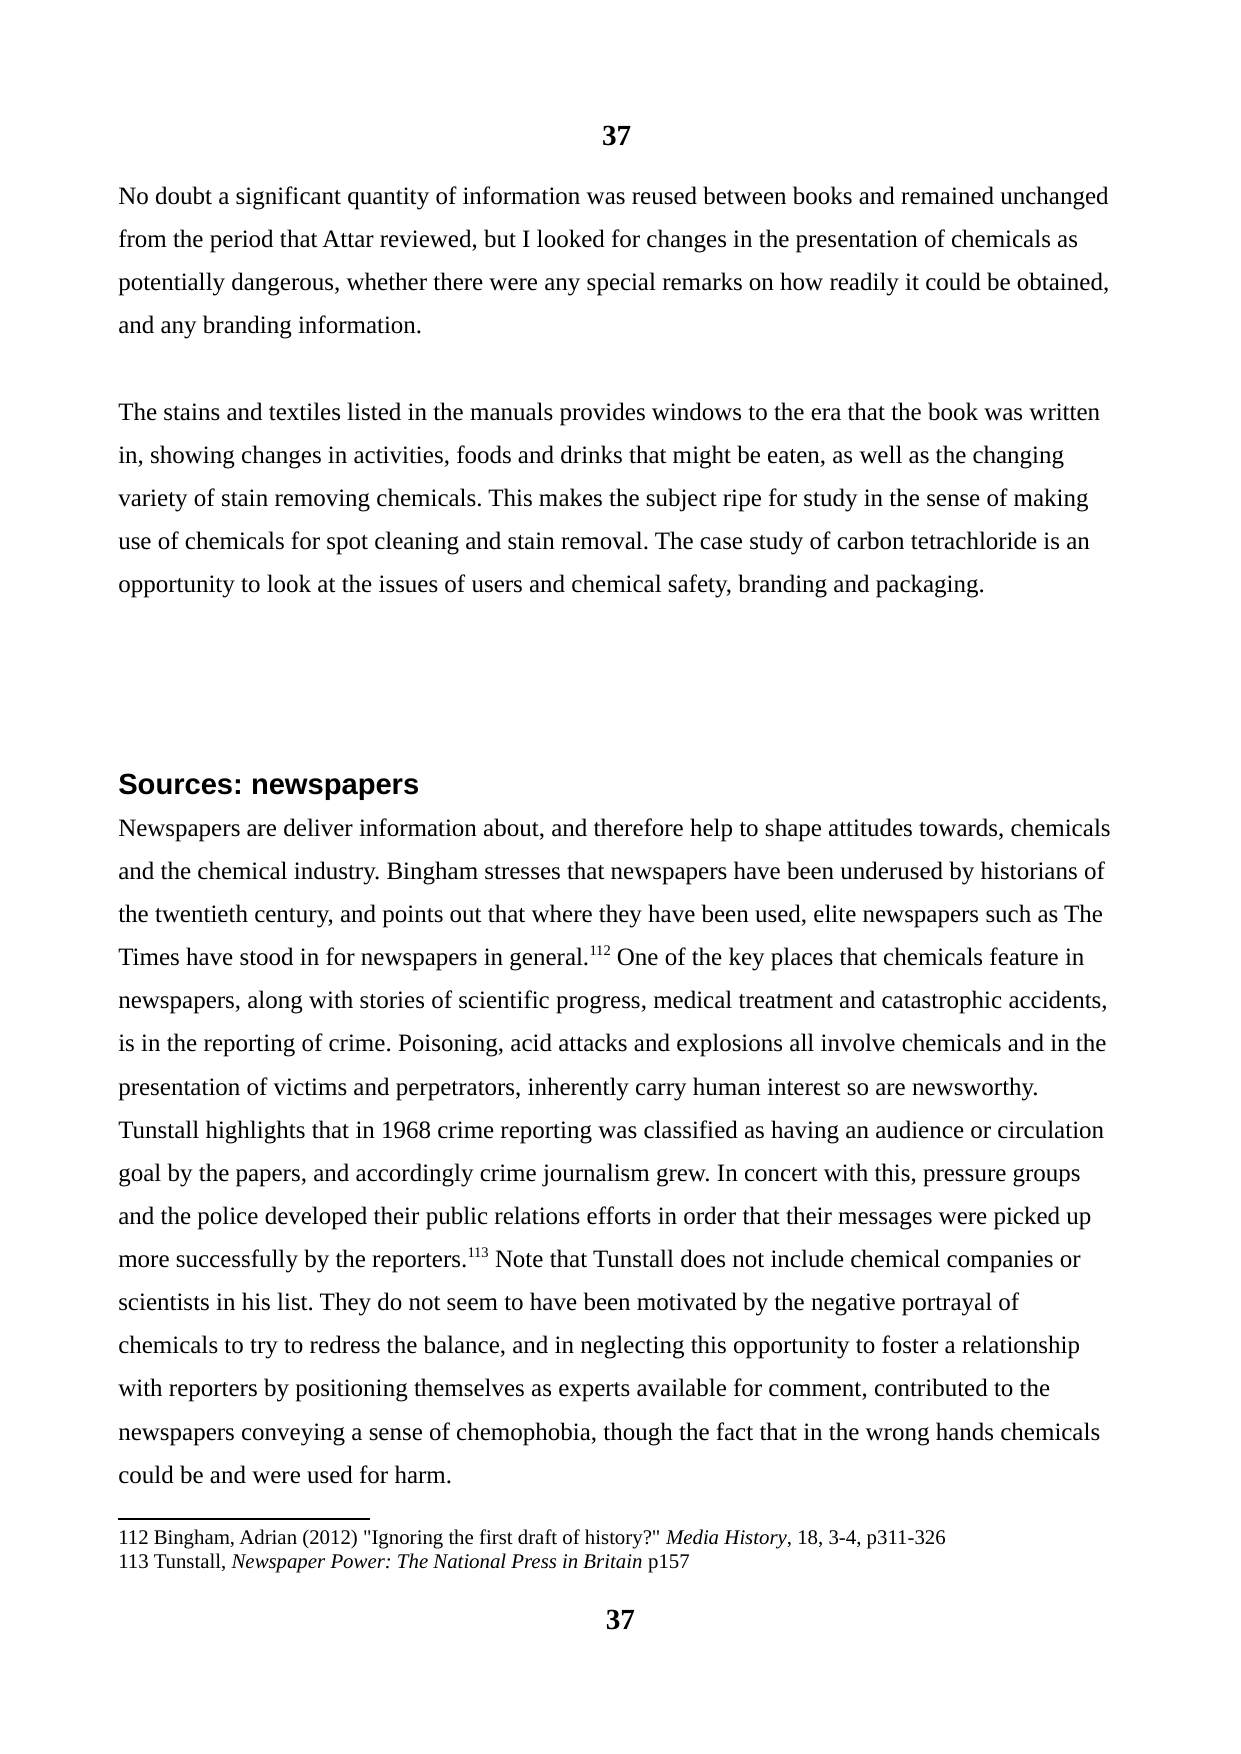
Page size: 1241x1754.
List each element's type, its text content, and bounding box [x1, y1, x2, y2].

text No doubt a significant quantity of information was reused between books and remained unchanged from the period that Attar reviewed, but I looked for changes in the presentation of chemicals as potentially dangerous, whether there were any special remarks on how readily it could be obtained, and any branding information. [118, 181, 1122, 339]
text Bingham, Adrian (2012) "Ignoring the first draft of history?" Media History, 18, 3-4, p311-326 [118, 1525, 1122, 1549]
text Tunstall, Newspaper Power: The National Press in Britain p157 [118, 1549, 1122, 1573]
text The stains and textiles listed in the manuals provides windows to the era that the book was written in, showing changes in activities, foods and drinks that might be eaten, as well as the changing variety of stain removing chemicals. This makes the subject ripe for study in the sense of making use of chemicals for spot cleaning and stain removal. The case study of carbon tetrachloride is an opportunity to look at the issues of users and chemical safety, branding and packaging. [118, 397, 1122, 598]
text Newspapers are deliver information about, and therefore help to shape attitudes towards, chemicals and the chemical industry. Bingham stresses that newspapers have been underused by historians of the twentieth century, and points out that where they have been used, elite newspapers such as The Times have stood in for newspapers in general. One of the key places that chemicals feature in newspapers, along with stories of scientific progress, medical treatment and catastrophic accidents, is in the reporting of crime. Poisoning, acid attacks and explosions all involve chemicals and in the presentation of victims and perpetrators, inherently carry human interest so are newsworthy. Tunstall highlights that in 1968 crime reporting was classified as having an audience or circulation goal by the papers, and accordingly crime journalism grew. In concert with this, pressure groups and the police developed their public relations efforts in order that their messages were picked up more successfully by the reporters. Note that Tunstall does not include chemical companies or scientists in his list. They do not seem to have been motivated by the negative portrayal of chemicals to try to redress the balance, and in neglecting this opportunity to foster a relationship with reporters by positioning themselves as experts available for comment, contributed to the newspapers conveying a sense of chemophobia, though the fact that in the wrong hands chemicals could be and were used for harm. [118, 813, 1122, 1488]
subtitle Sources: newspapers [118, 767, 1122, 800]
